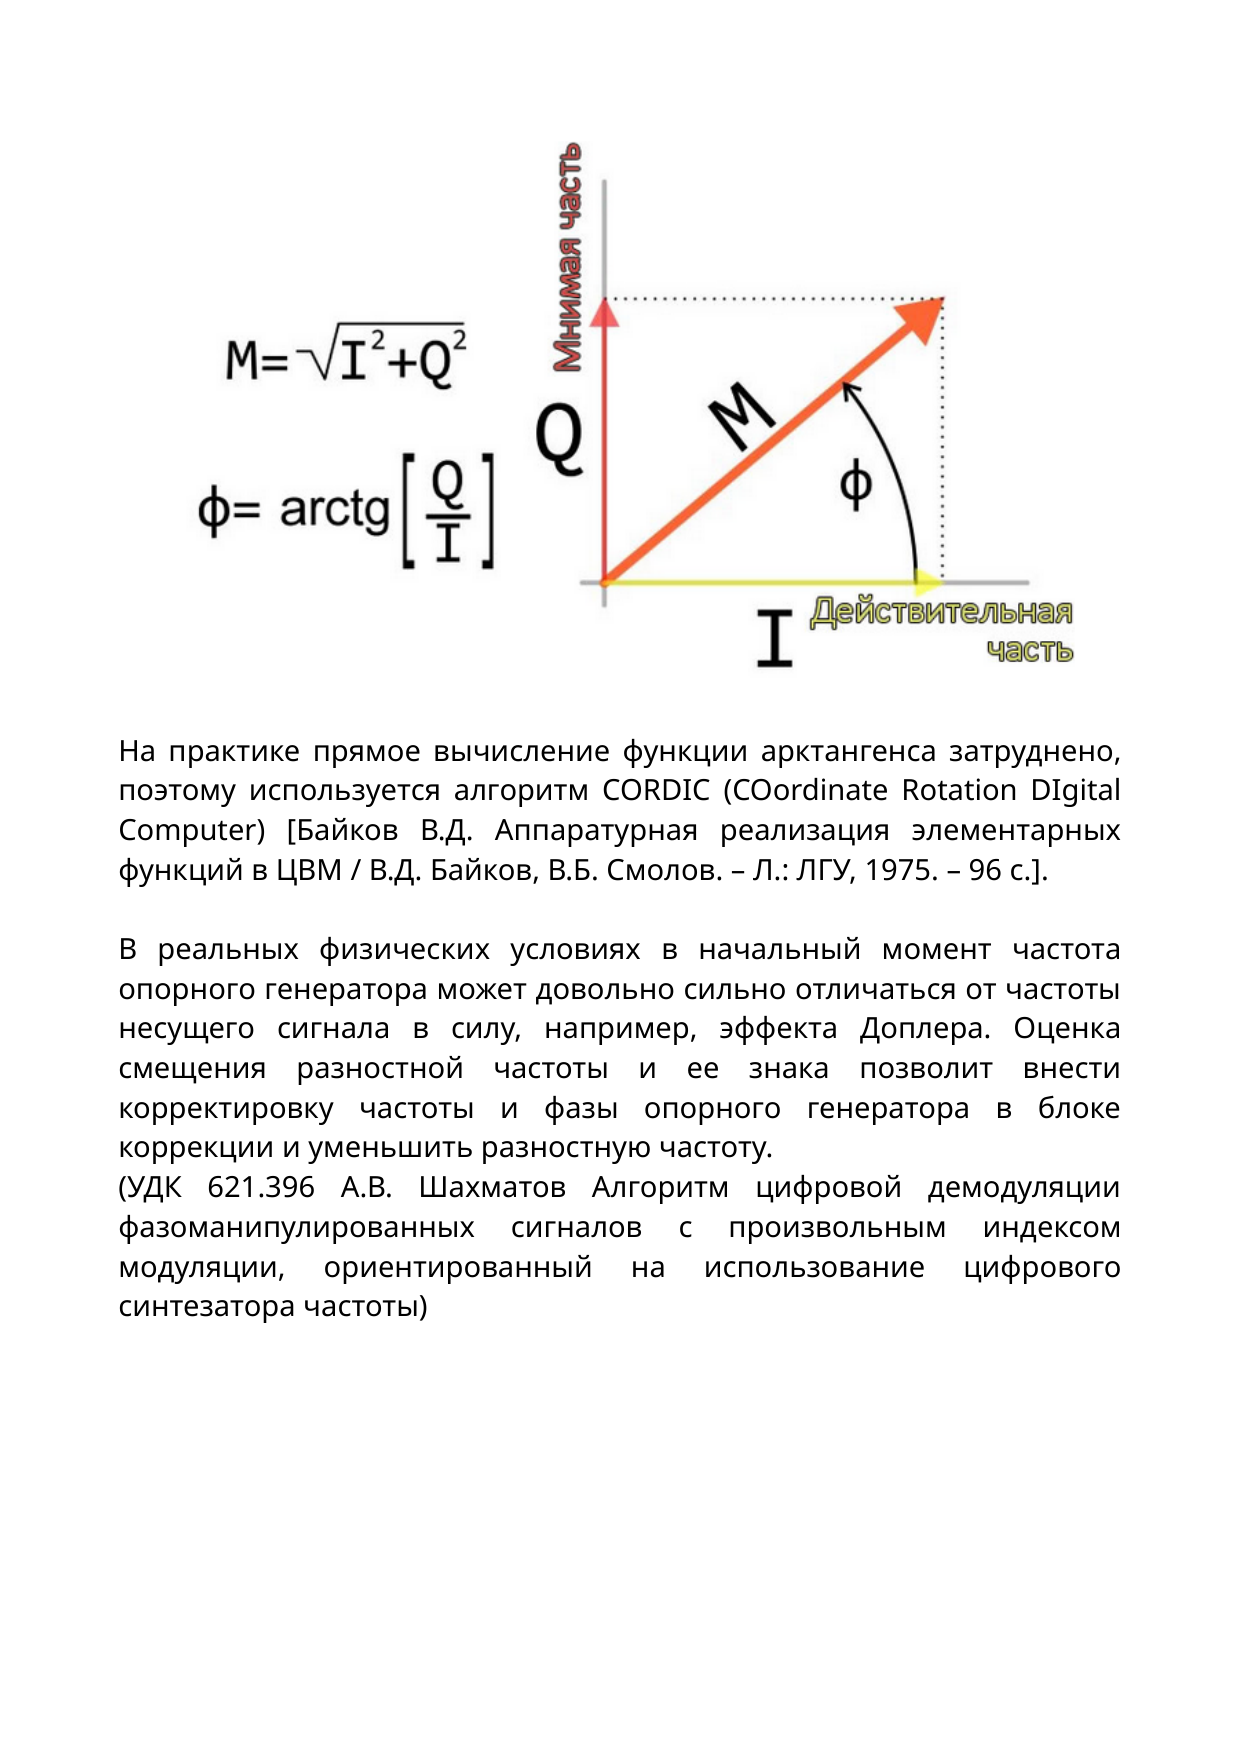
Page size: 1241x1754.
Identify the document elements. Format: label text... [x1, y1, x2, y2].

text (УДК 621.396 А.В. Шахматов Алгоритм цифровой демодуляции фазоманипулированных сигналов с произвольным индексом модуляции, ориентированный на использование цифрового синтезатора частоты) [118, 1166, 1122, 1325]
text На практике прямое вычисление функции арктангенса затруднено, поэтому используется алгоритм CORDIC (COordinate Rotation DIgital Computer) [Байков В.Д. Аппаратурная реализация элементарных функций в ЦВМ / В.Д. Байков, В.Б. Смолов. – Л.: ЛГУ, 1975. – 96 с.]. [118, 730, 1122, 889]
text В реальных физических условиях в начальный момент частота опорного генератора может довольно сильно отличаться от частоты несущего сигнала в силу, например, эффекта Доплера. Оценка смещения разностной частоты и ее знака позволит внести корректировку частоты и фазы опорного генератора в блоке коррекции и уменьшить разностную частоту. [118, 928, 1122, 1166]
picture [118, 118, 1123, 691]
